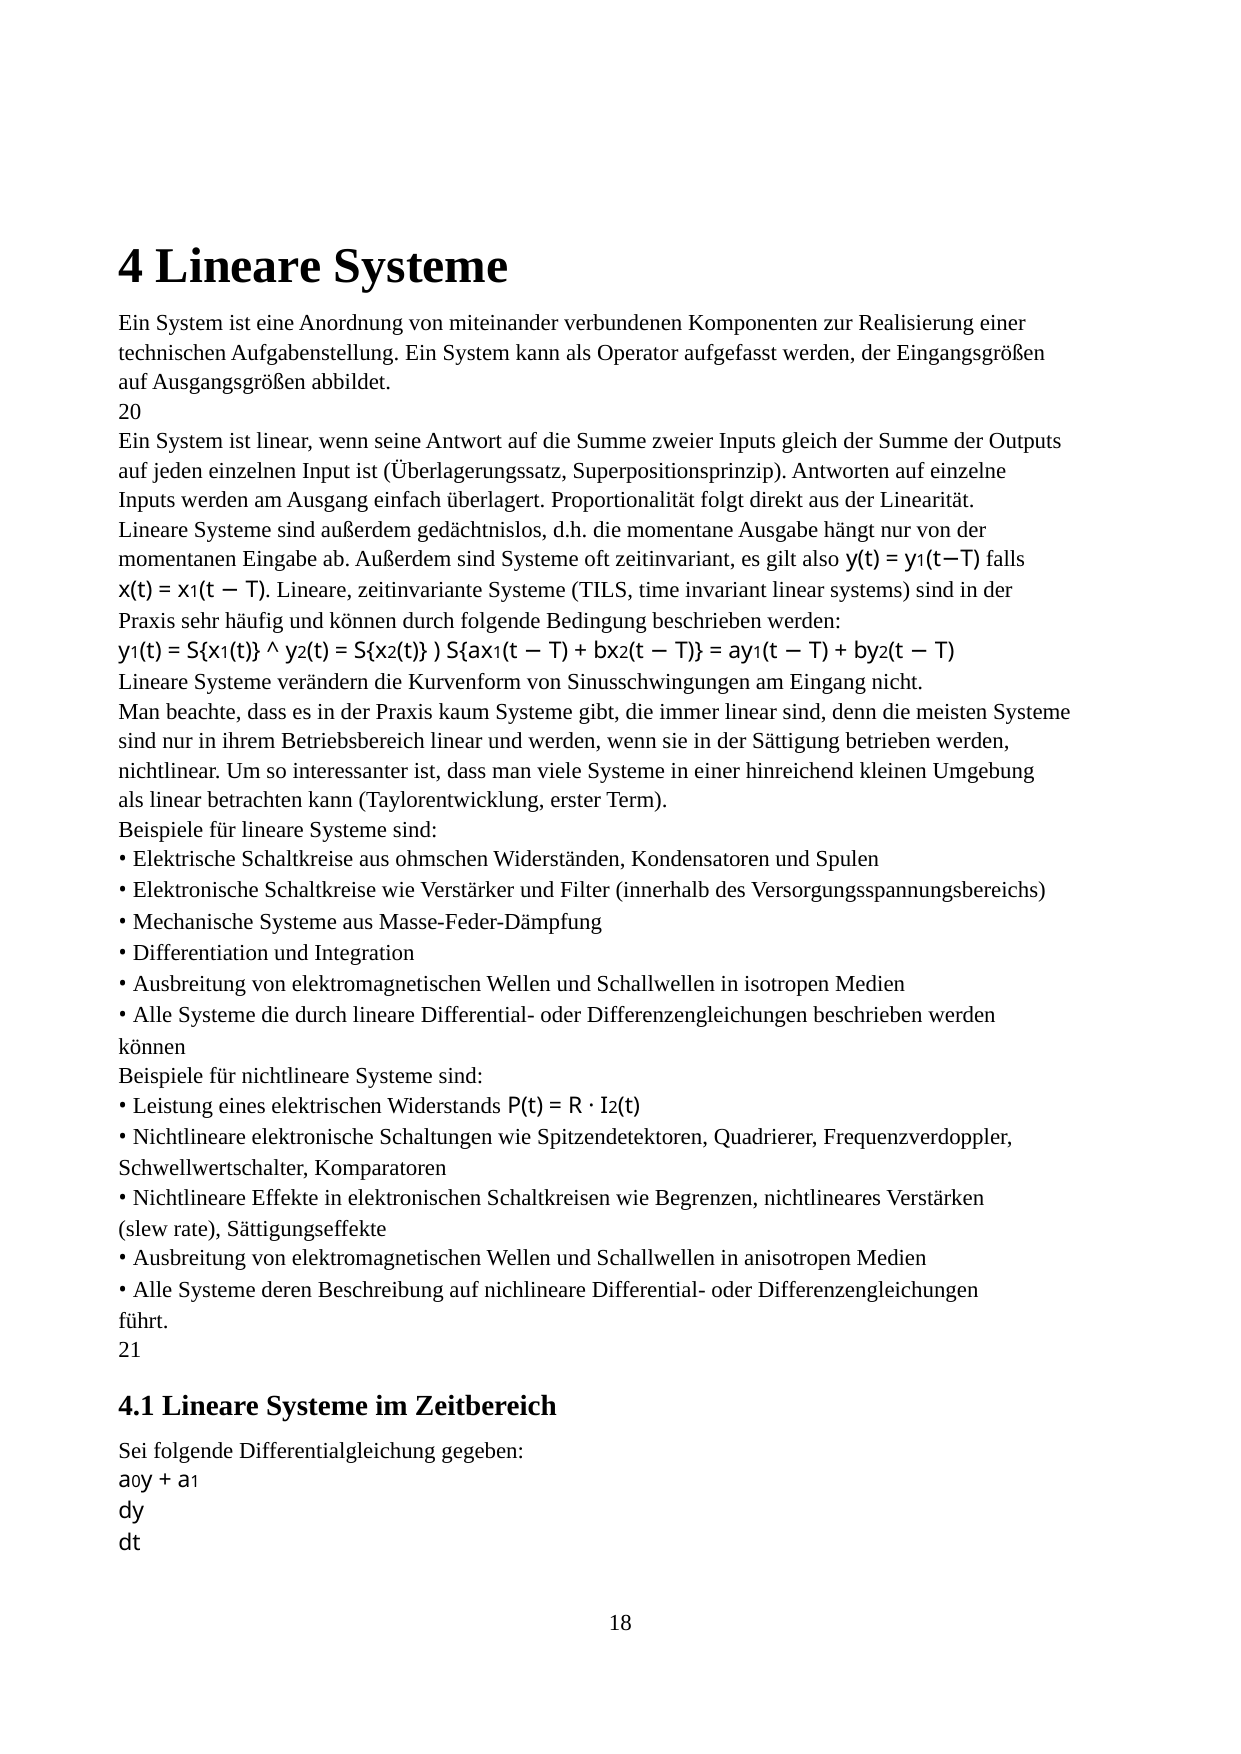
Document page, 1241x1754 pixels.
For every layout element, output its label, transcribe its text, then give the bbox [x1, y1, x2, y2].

subtitle Lineare Systeme im Zeitbereich [118, 1388, 1122, 1421]
text Man beachte, dass es in der Praxis kaum Systeme gibt, die immer linear sind, denn die meisten Systeme [118, 695, 1122, 724]
text Sei folgende Differentialgleichung gegeben: [118, 1434, 1122, 1463]
text 21 [118, 1333, 1122, 1363]
text Ein System ist linear, wenn seine Antwort auf die Summe zweier Inputs gleich der Summe der Outputs [118, 424, 1122, 453]
text führt. [118, 1304, 1122, 1333]
text momentanen Eingabe ab. Außerdem sind Systeme oft zeitinvariant, es gilt also y(t) = y1(t−T) falls [118, 542, 1122, 573]
text • Nichtlineare Effekte in elektronischen Schaltkreisen wie Begrenzen, nichtlineares Verstärken [118, 1181, 1122, 1212]
text 20 [118, 394, 1122, 424]
text können [118, 1029, 1122, 1059]
text • Nichtlineare elektronische Schaltungen wie Spitzendetektoren, Quadrierer, Frequenzverdoppler, [118, 1120, 1122, 1151]
text a0y + a1 [118, 1463, 1122, 1494]
text (slew rate), Sättigungseffekte [118, 1212, 1122, 1241]
text • Elektronische Schaltkreise wie Verstärker und Filter (innerhalb des Versorgungsspannungsbereichs) [118, 873, 1122, 904]
subtitle Lineare Systeme [118, 236, 1122, 294]
text Beispiele für nichtlineare Systeme sind: [118, 1059, 1122, 1088]
text • Ausbreitung von elektromagnetischen Wellen und Schallwellen in isotropen Medien [118, 967, 1122, 998]
text • Mechanische Systeme aus Masse-Feder-Dämpfung [118, 904, 1122, 936]
text Schwellwertschalter, Komparatoren [118, 1151, 1122, 1181]
text als linear betrachten kann (Taylorentwicklung, erster Term). [118, 783, 1122, 813]
text • Leistung eines elektrischen Widerstands P(t) = R · I2(t) [118, 1088, 1122, 1120]
text • Elektrische Schaltkreise aus ohmschen Widerständen, Kondensatoren und Spulen [118, 842, 1122, 873]
text auf Ausgangsgrößen abbildet. [118, 365, 1122, 394]
text Lineare Systeme sind außerdem gedächtnislos, d.h. die momentane Ausgabe hängt nur von der [118, 512, 1122, 542]
text nichtlinear. Um so interessanter ist, dass man viele Systeme in einer hinreichend kleinen Umgebung [118, 754, 1122, 783]
text technischen Aufgabenstellung. Ein System kann als Operator aufgefasst werden, der Eingangsgrößen [118, 336, 1122, 365]
text auf jeden einzelnen Input ist (Überlagerungssatz, Superpositionsprinzip). Antworten auf einzelne [118, 453, 1122, 483]
text x(t) = x1(t − T). Lineare, zeitinvariante Systeme (TILS, time invariant linear systems) sind in der [118, 573, 1122, 604]
text sind nur in ihrem Betriebsbereich linear und werden, wenn sie in der Sättigung betrieben werden, [118, 724, 1122, 754]
text • Differentiation und Integration [118, 936, 1122, 967]
text Beispiele für lineare Systeme sind: [118, 813, 1122, 842]
text • Alle Systeme die durch lineare Differential- oder Differenzengleichungen beschrieben werden [118, 998, 1122, 1029]
text Lineare Systeme verändern die Kurvenform von Sinusschwingungen am Eingang nicht. [118, 665, 1122, 695]
text Praxis sehr häufig und können durch folgende Bedingung beschrieben werden: [118, 604, 1122, 634]
text • Alle Systeme deren Beschreibung auf nichlineare Differential- oder Differenzengleichungen [118, 1272, 1122, 1304]
text • Ausbreitung von elektromagnetischen Wellen und Schallwellen in anisotropen Medien [118, 1241, 1122, 1272]
text Inputs werden am Ausgang einfach überlagert. Proportionalität folgt direkt aus der Linearität. [118, 483, 1122, 512]
text dy [118, 1494, 1122, 1526]
text dt [118, 1526, 1122, 1557]
text Ein System ist eine Anordnung von miteinander verbundenen Komponenten zur Realisierung einer [118, 306, 1122, 336]
text y1(t) = S{x1(t)} ^ y2(t) = S{x2(t)} ) S{ax1(t − T) + bx2(t − T)} = ay1(t − T) + by2(t − T) [118, 634, 1122, 665]
